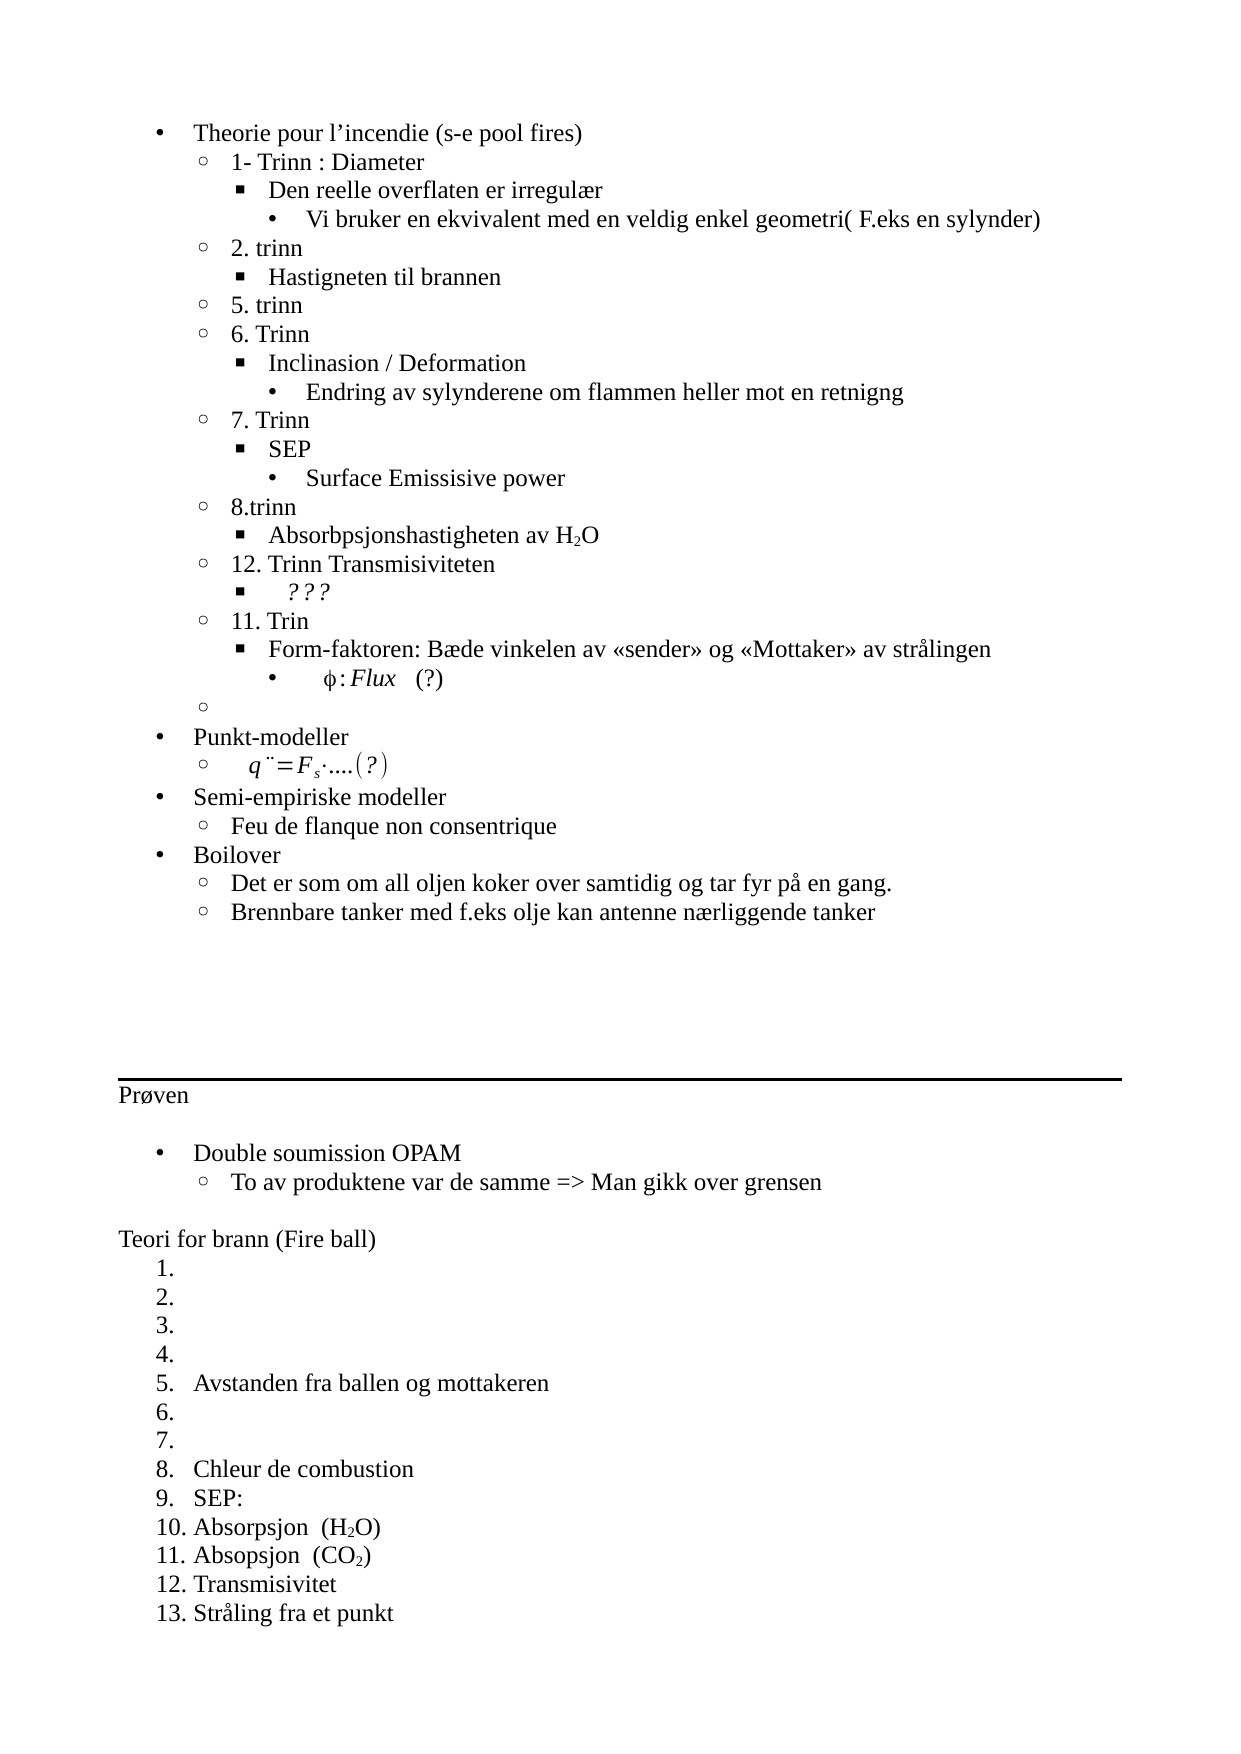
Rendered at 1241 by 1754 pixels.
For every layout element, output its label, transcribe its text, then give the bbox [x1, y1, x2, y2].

list 8.trinn [193, 492, 1122, 521]
list Form-faktoren: Bæde vinkelen av «sender» og «Mottaker» av strålingen [231, 634, 1122, 663]
list Endring av sylynderene om flammen heller mot en retnigng [268, 377, 1122, 406]
list Absopsjon (CO2) [156, 1541, 1122, 1569]
list Double soumission OPAM [156, 1138, 1122, 1167]
text Teori for brann (Fire ball) [118, 1224, 1122, 1253]
text Prøven [118, 1081, 1122, 1109]
list Den reelle overflaten er irregulær [231, 176, 1122, 204]
list Brennbare tanker med f.eks olje kan antenne nærliggende tanker [193, 897, 1122, 926]
list 6. Trinn [193, 319, 1122, 348]
list Stråling fra et punkt [156, 1598, 1122, 1627]
list Surface Emissisive power [268, 463, 1122, 492]
list 12. Trinn Transmisiviteten [193, 549, 1122, 578]
list (?) [268, 663, 1122, 693]
list 1- Trinn : Diameter [193, 147, 1122, 176]
list Feu de flanque non consentrique [193, 811, 1122, 840]
list SEP [231, 434, 1122, 463]
list Vi bruker en ekvivalent med en veldig enkel geometri( F.eks en sylynder) [268, 204, 1122, 233]
list Inclinasion / Deformation [231, 348, 1122, 377]
list 2. trinn [193, 233, 1122, 262]
list Absorpsjon (H2O) [156, 1512, 1122, 1541]
list Avstanden fra ballen og mottakeren [156, 1368, 1122, 1397]
list 11. Trin [193, 606, 1122, 634]
list 7. Trinn [193, 406, 1122, 434]
list Punkt-modeller [156, 722, 1122, 750]
list SEP: [156, 1483, 1122, 1512]
list Semi-empiriske modeller [156, 782, 1122, 811]
list Absorbpsjonshastigheten av H2O [231, 521, 1122, 549]
list Boilover [156, 840, 1122, 868]
list Chleur de combustion [156, 1454, 1122, 1483]
list Det er som om all oljen koker over samtidig og tar fyr på en gang. [193, 868, 1122, 897]
list Theorie pour l’incendie (s-e pool fires) [156, 118, 1122, 147]
list Transmisivitet [156, 1569, 1122, 1598]
list To av produktene var de samme => Man gikk over grensen [193, 1167, 1122, 1196]
list 5. trinn [193, 291, 1122, 319]
list Hastigneten til brannen [231, 262, 1122, 291]
